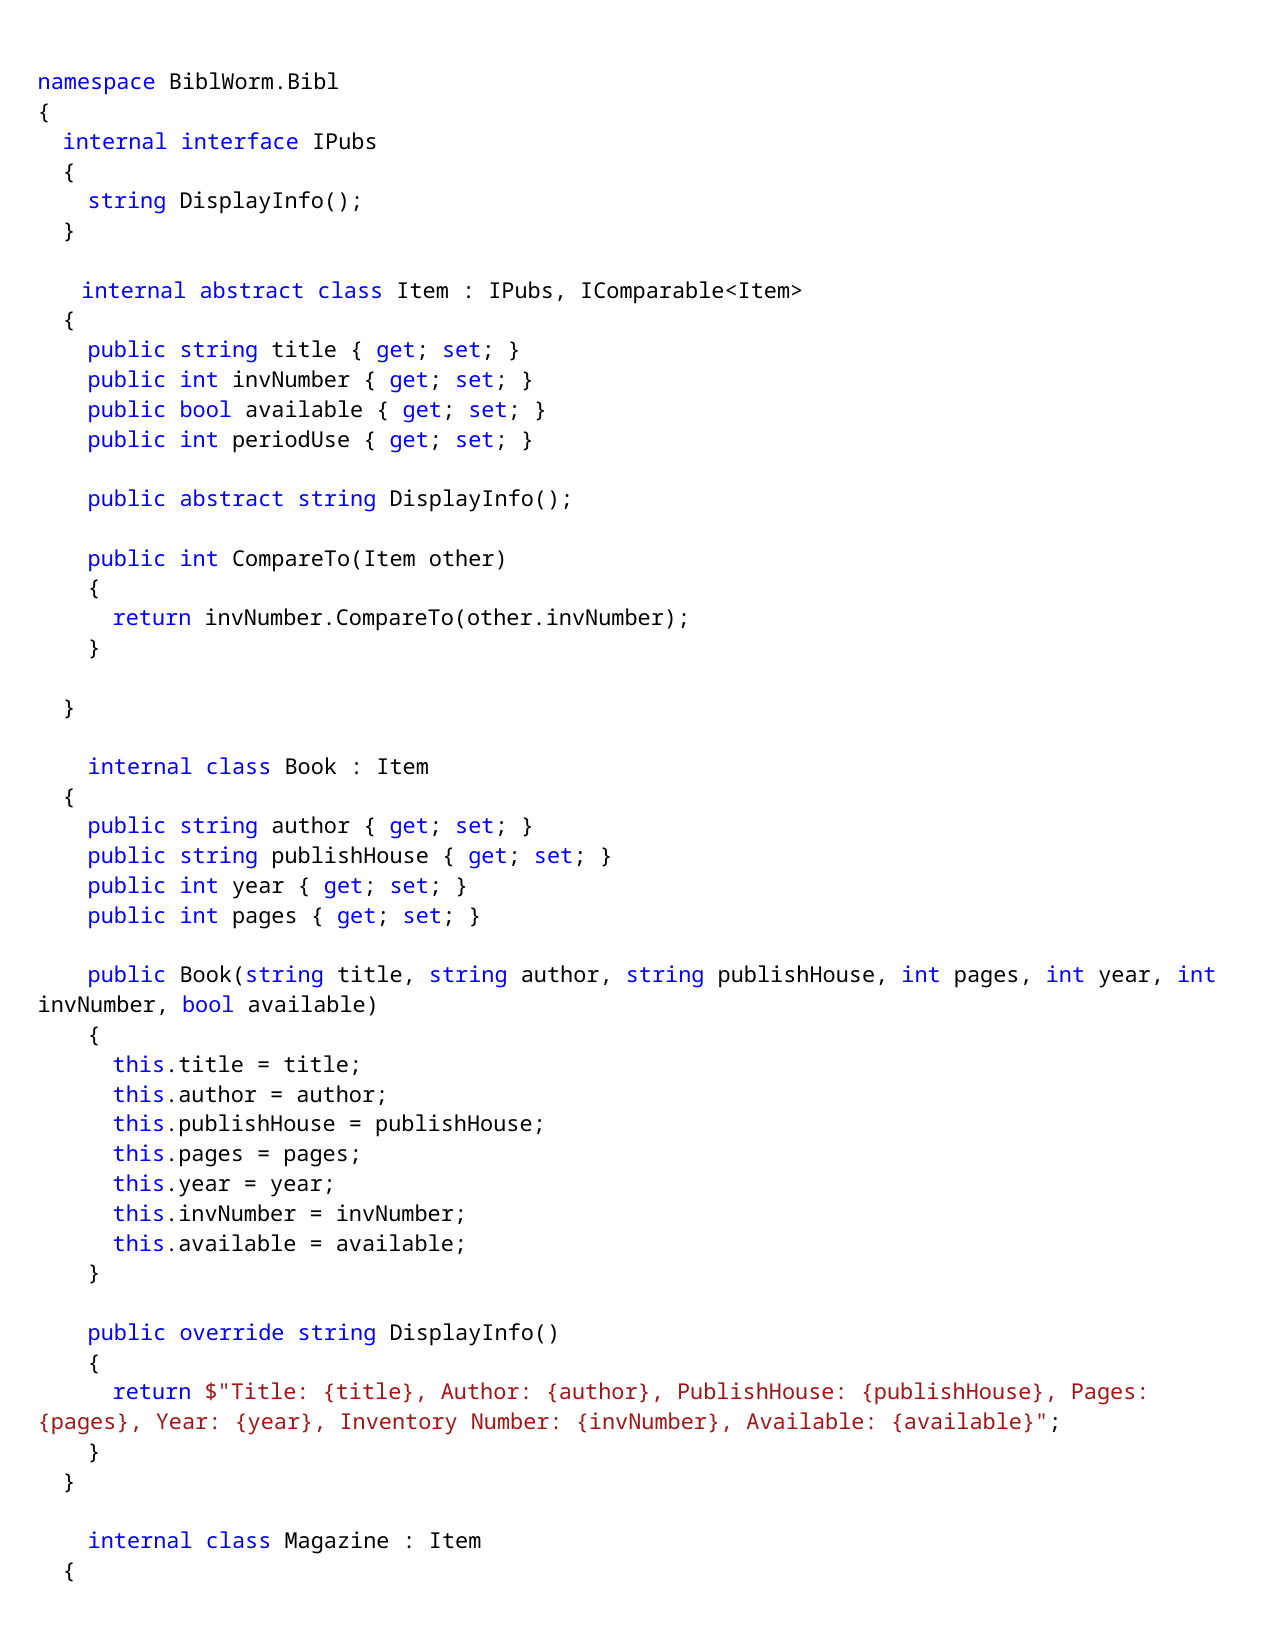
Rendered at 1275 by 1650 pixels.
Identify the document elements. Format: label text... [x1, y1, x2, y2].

text this.author = author; [37, 1078, 1237, 1108]
text public int invNumber { get; set; } [37, 364, 1237, 394]
text { [37, 1347, 1237, 1376]
text public string publishHouse { get; set; } [37, 840, 1237, 870]
text { [37, 304, 1237, 334]
text { [37, 1019, 1237, 1049]
text internal interface IPubs [37, 126, 1237, 156]
text this.title = title; [37, 1049, 1237, 1078]
text public string title { get; set; } [37, 334, 1237, 364]
text this.publishHouse = publishHouse; [37, 1108, 1237, 1138]
text public abstract string DisplayInfo(); [37, 483, 1237, 513]
text } [37, 1436, 1237, 1466]
text } [37, 215, 1237, 245]
text public Book(string title, string author, string publishHouse, int pages, int year, int invNumber, bool available) [37, 959, 1237, 1019]
text { [37, 156, 1237, 185]
text this.invNumber = invNumber; [37, 1198, 1237, 1227]
text } [37, 1257, 1237, 1287]
text public override string DisplayInfo() [37, 1317, 1237, 1347]
text this.year = year; [37, 1168, 1237, 1198]
text { [37, 781, 1237, 811]
text { [37, 96, 1237, 126]
text internal abstract class Item : IPubs, IComparable<Item> [37, 275, 1237, 304]
text return $"Title: {title}, Author: {author}, PublishHouse: {publishHouse}, Pages: {pages}, Year: {year}, Inventory Number: {invNumber}, Available: {available}"; [37, 1376, 1237, 1436]
text public int CompareTo(Item other) [37, 543, 1237, 572]
text this.pages = pages; [37, 1138, 1237, 1168]
text internal class Book : Item [37, 751, 1237, 781]
text } [37, 1466, 1237, 1496]
text public int pages { get; set; } [37, 900, 1237, 930]
text } [37, 632, 1237, 662]
text this.available = available; [37, 1227, 1237, 1257]
text public string author { get; set; } [37, 811, 1237, 840]
text string DisplayInfo(); [37, 185, 1237, 215]
text public bool available { get; set; } [37, 394, 1237, 424]
text { [37, 572, 1237, 602]
text namespace BiblWorm.Bibl [37, 66, 1237, 96]
text public int periodUse { get; set; } [37, 424, 1237, 453]
text internal class Magazine : Item [37, 1525, 1237, 1555]
text return invNumber.CompareTo(other.invNumber); [37, 602, 1237, 632]
text public int year { get; set; } [37, 870, 1237, 900]
text } [37, 691, 1237, 721]
text { [37, 1555, 1237, 1585]
